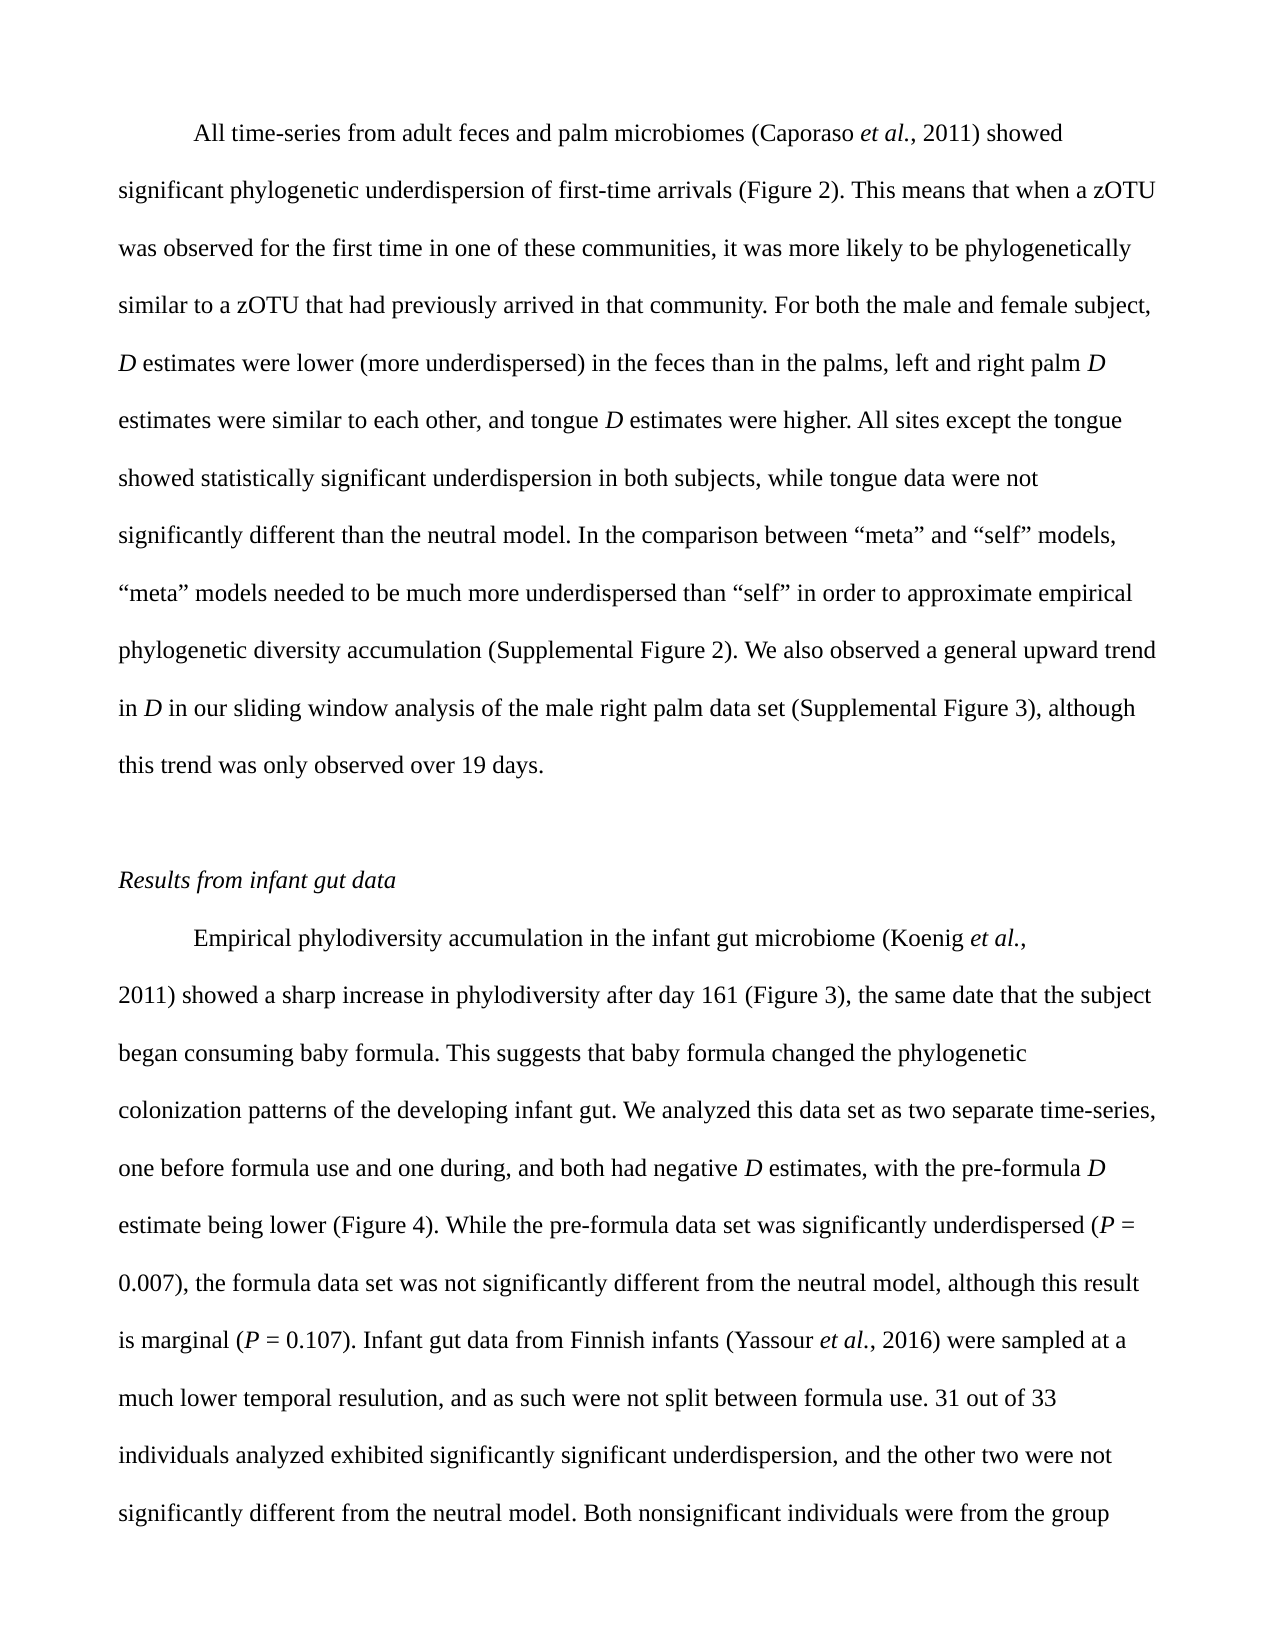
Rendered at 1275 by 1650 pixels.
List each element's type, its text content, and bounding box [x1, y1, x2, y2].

text Empirical phylodiversity accumulation in the infant gut microbiome (Koenig et al., 2011)⁠ showed a sharp increase in phylodiversity after day 161 (Figure 3), the same date that the subject began consuming baby formula. This suggests that baby formula changed the phylogenetic colonization patterns of the developing infant gut. We analyzed this data set as two separate time-series, one before formula use and one during, and both had negative D estimates, with the pre-formula D estimate being lower (Figure 4). While the pre-formula data set was significantly underdispersed (P = 0.007), the formula data set was not significantly different from the neutral model, although this result is marginal (P = 0.107). Infant gut data from Finnish infants (Yassour et al., 2016)⁠ were sampled at a much lower temporal resulution, and as such were not split between formula use. 31 out of 33 individuals analyzed exhibited significantly significant underdispersion, and the other two were not significantly different from the neutral model. Both nonsignificant individuals were from the group [118, 923, 1157, 1527]
subtitle Results from infant gut data [118, 866, 1157, 894]
text All time-series from adult feces and palm microbiomes (Caporaso et al., 2011)⁠ showed significant phylogenetic underdispersion of first-time arrivals (Figure 2). This means that when a zOTU was observed for the first time in one of these communities, it was more likely to be phylogenetically similar to a zOTU that had previously arrived in that community. For both the male and female subject, D estimates were lower (more underdispersed) in the feces than in the palms, left and right palm D estimates were similar to each other, and tongue D estimates were higher. All sites except the tongue showed statistically significant underdispersion in both subjects, while tongue data were not significantly different than the neutral model. In the comparison between “meta” and “self” models, “meta” models needed to be much more underdispersed than “self” in order to approximate empirical phylogenetic diversity accumulation (Supplemental Figure 2). We also observed a general upward trend in D in our sliding window analysis of the male right palm data set (Supplemental Figure 3), although this trend was only observed over 19 days. [118, 118, 1157, 779]
